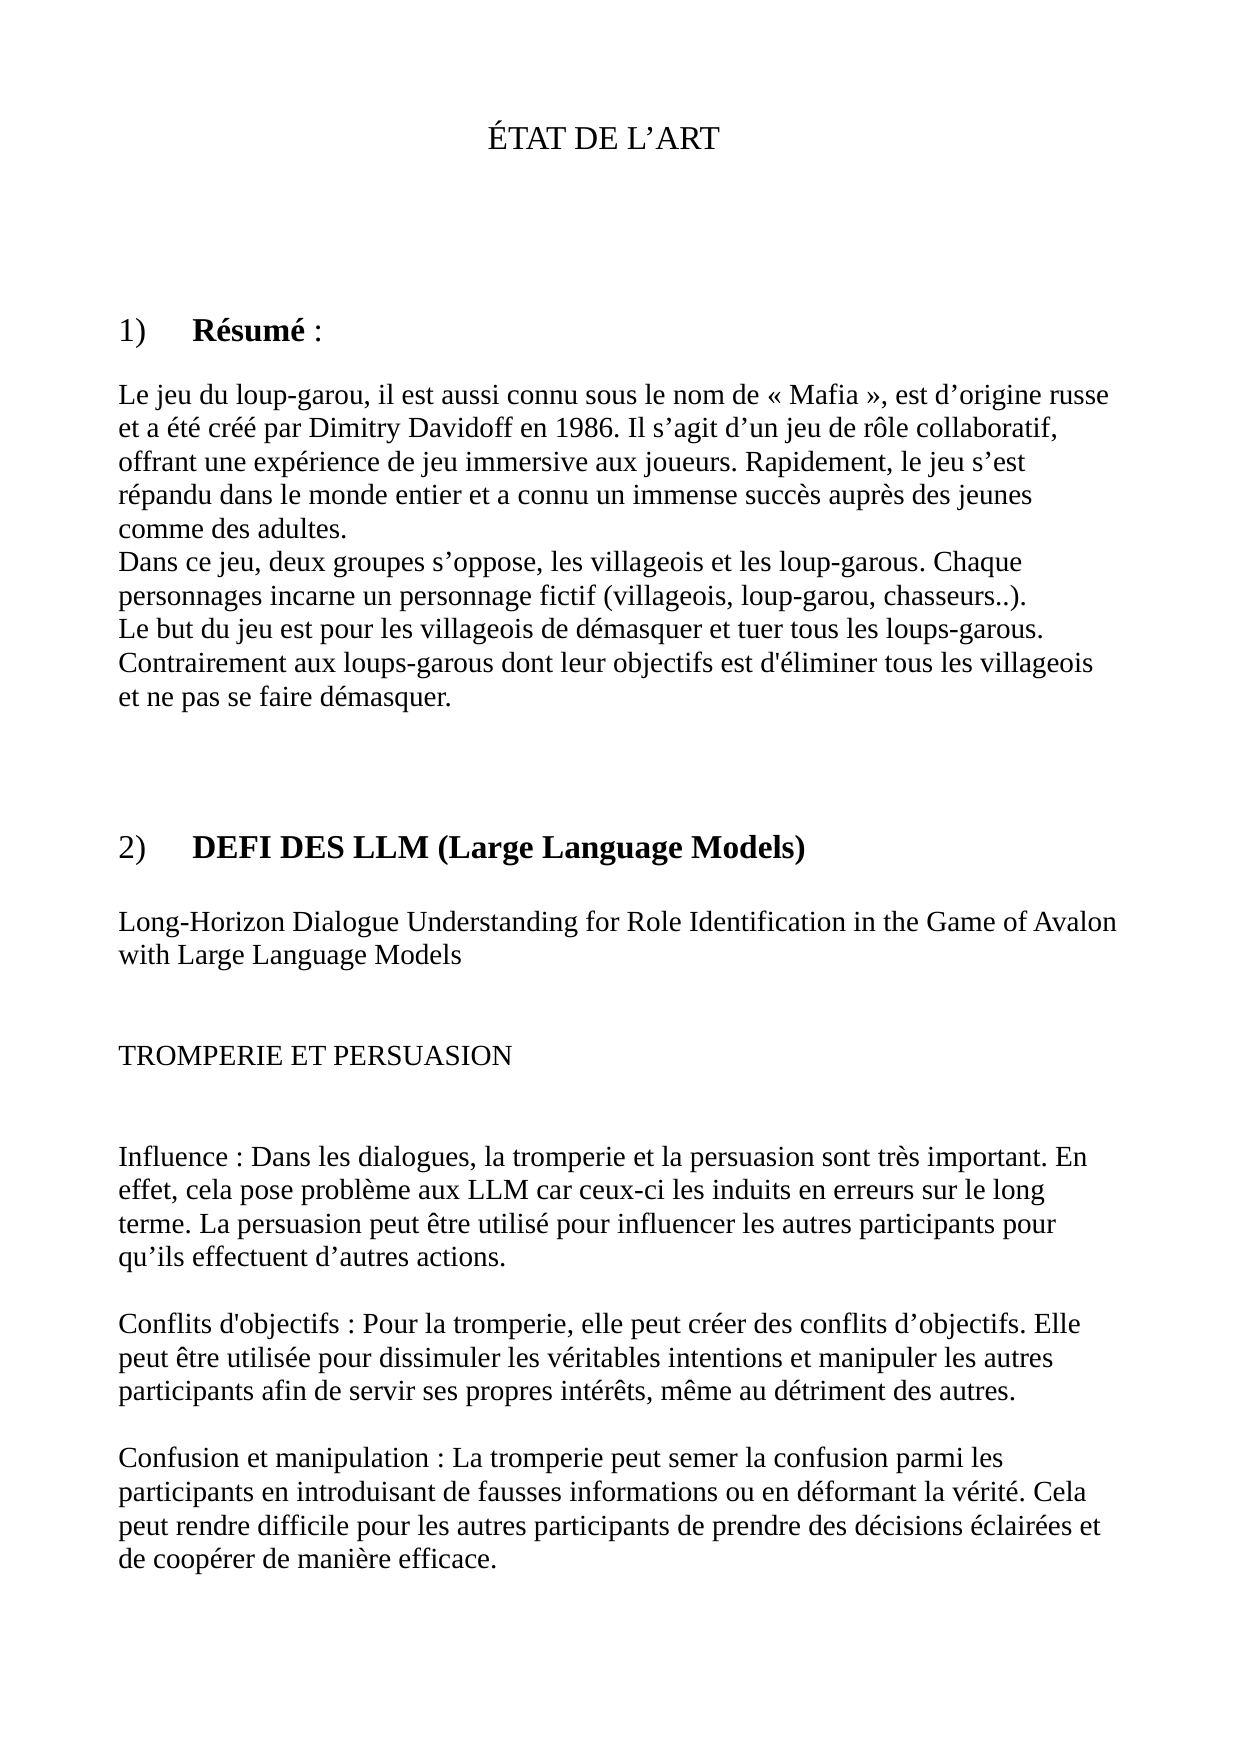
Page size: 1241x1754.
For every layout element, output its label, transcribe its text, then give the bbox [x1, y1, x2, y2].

text Dans ce jeu, deux groupes s’oppose, les villageois et les loup-garous. Chaque personnages incarne un personnage fictif (villageois, loup-garou, chasseurs..). [118, 544, 1122, 612]
text Confusion et manipulation : La tromperie peut semer la confusion parmi les participants en introduisant de fausses informations ou en déformant la vérité. Cela peut rendre difficile pour les autres participants de prendre des décisions éclairées et de coopérer de manière efficace. [118, 1441, 1122, 1575]
text ÉTAT DE L’ART [118, 118, 1122, 156]
text Le but du jeu est pour les villageois de démasquer et tuer tous les loups-garous. Contrairement aux loups-garous dont leur objectifs est d'éliminer tous les villageois et ne pas se faire démasquer. [118, 612, 1122, 712]
text Le jeu du loup-garou, il est aussi connu sous le nom de « Mafia », est d’origine russe et a été créé par Dimitry Davidoff en 1986. Il s’agit d’un jeu de rôle collaboratif, offrant une expérience de jeu immersive aux joueurs. Rapidement, le jeu s’est répandu dans le monde entier et a connu un immense succès auprès des jeunes comme des adultes. [118, 377, 1122, 544]
text Influence : Dans les dialogues, la tromperie et la persuasion sont très important. En effet, cela pose problème aux LLM car ceux-ci les induits en erreurs sur le long terme. La persuasion peut être utilisé pour influencer les autres participants pour qu’ils effectuent d’autres actions. [118, 1105, 1122, 1273]
text Conflits d'objectifs : Pour la tromperie, elle peut créer des conflits d’objectifs. Elle peut être utilisée pour dissimuler les véritables intentions et manipuler les autres participants afin de servir ses propres intérêts, même au détriment des autres. [118, 1306, 1122, 1407]
text TROMPERIE ET PERSUASION [118, 1038, 1122, 1072]
text Long-Horizon Dialogue Understanding for Role Identification in the Game of Avalon with Large Language Models [118, 904, 1122, 971]
text 2) DEFI DES LLM (Large Language Models) [118, 827, 1122, 866]
text 1) Résumé : [118, 310, 1122, 348]
